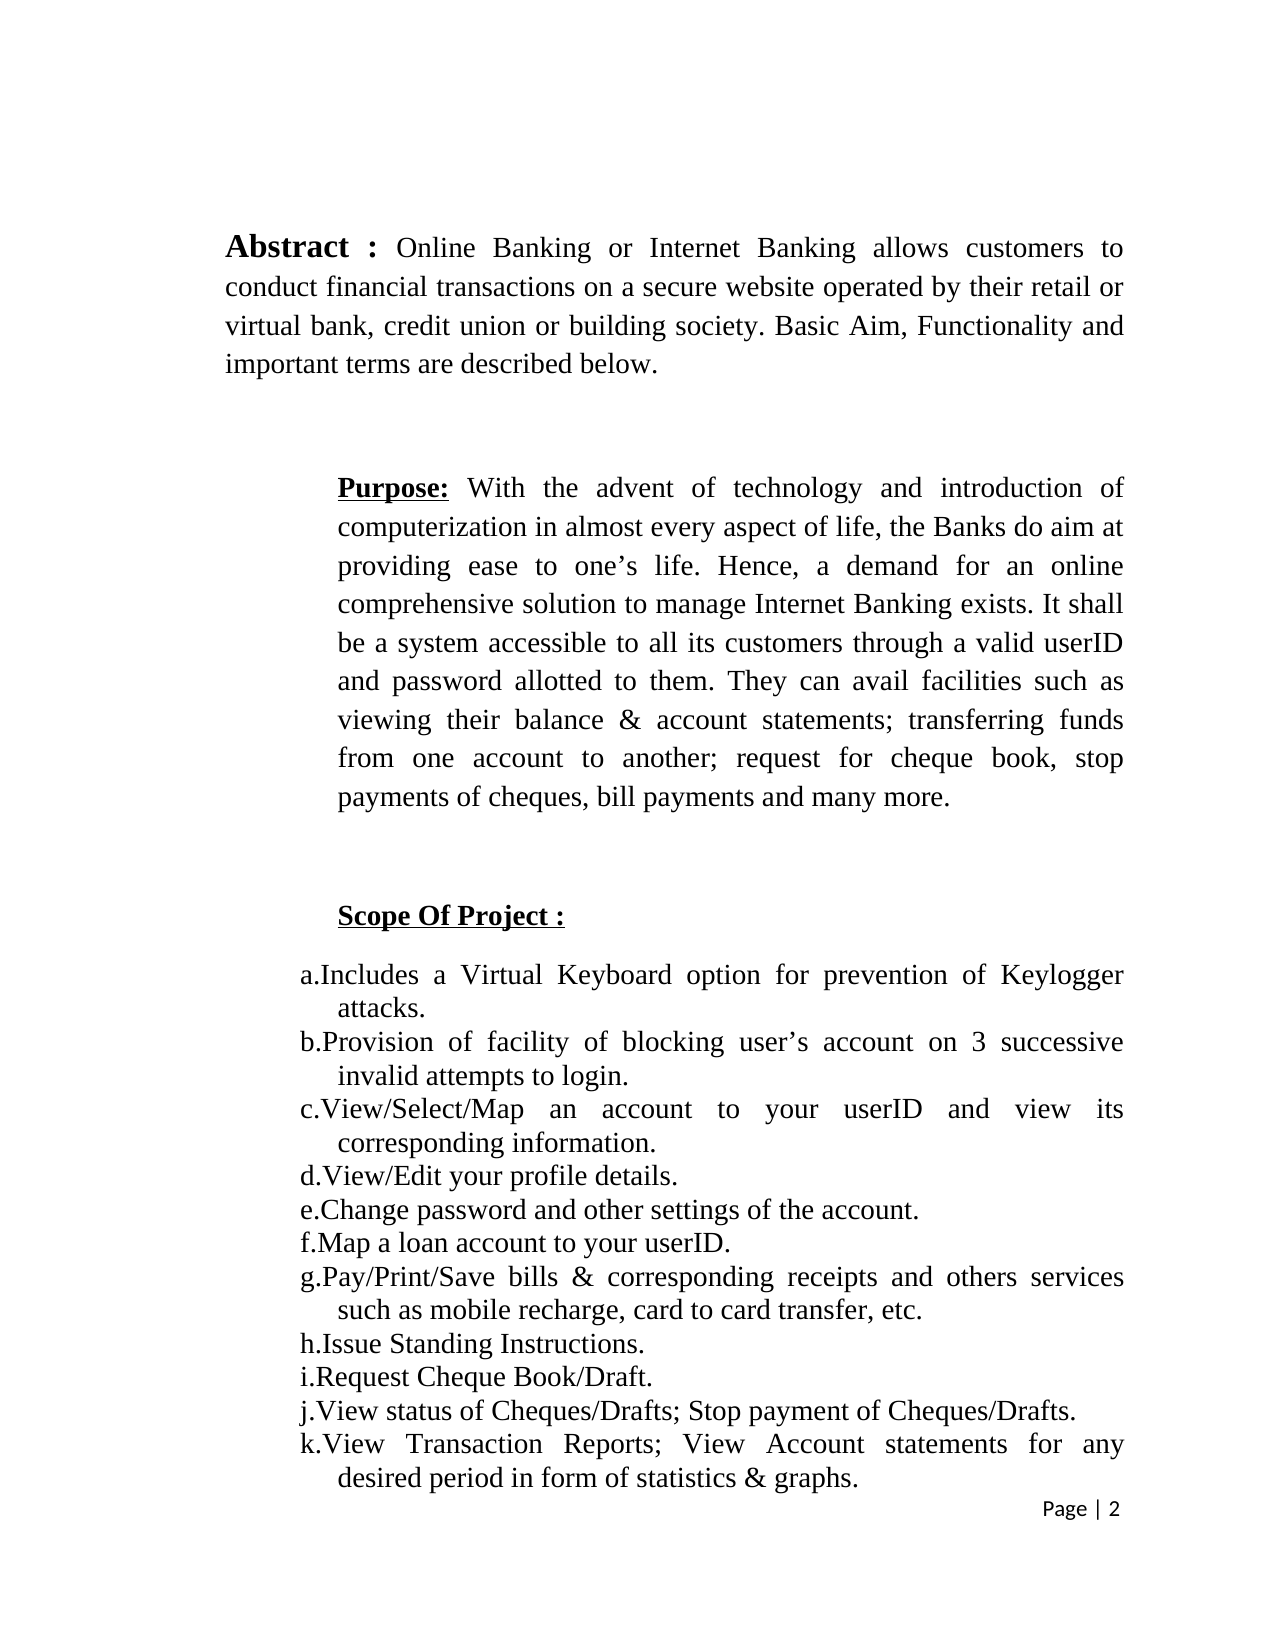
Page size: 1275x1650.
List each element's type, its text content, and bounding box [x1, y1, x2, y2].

list View Transaction Reports; View Account statements for any desired period in form of statistics & graphs. [300, 1427, 1125, 1494]
list Request Cheque Book/Draft. [300, 1359, 1125, 1393]
list View/Edit your profile details. [300, 1158, 1125, 1192]
list Abstract : Online Banking or Internet Banking allows customers to conduct financial transactions on a secure website operated by their retail or virtual bank, credit union or building society. Basic Aim, Functionality and important terms are described below. [187, 226, 1125, 380]
list Map a loan account to your userID. [300, 1225, 1125, 1259]
list View status of Cheques/Drafts; Stop payment of Cheques/Drafts. [300, 1393, 1125, 1427]
list Change password and other settings of the account. [300, 1192, 1125, 1225]
list Provision of facility of blocking user’s account on 3 successive invalid attempts to login. [300, 1024, 1125, 1091]
list Issue Standing Instructions. [300, 1326, 1125, 1359]
list Includes a Virtual Keyboard option for prevention of Keylogger attacks. [300, 957, 1125, 1024]
list Purpose: With the advent of technology and introduction of computerization in almost every aspect of life, the Banks do aim at providing ease to one’s life. Hence, a demand for an online comprehensive solution to manage Internet Banking exists. It shall be a system accessible to all its customers through a valid userID and password allotted to them. They can avail facilities such as viewing their balance & account statements; transferring funds from one account to another; request for cheque book, stop payments of cheques, bill payments and many more. [300, 471, 1125, 812]
list Pay/Print/Save bills & corresponding receipts and others services such as mobile recharge, card to card transfer, etc. [300, 1259, 1125, 1326]
list View/Select/Map an account to your userID and view its corresponding information. [300, 1091, 1125, 1158]
list Scope Of Project : [300, 898, 1125, 931]
